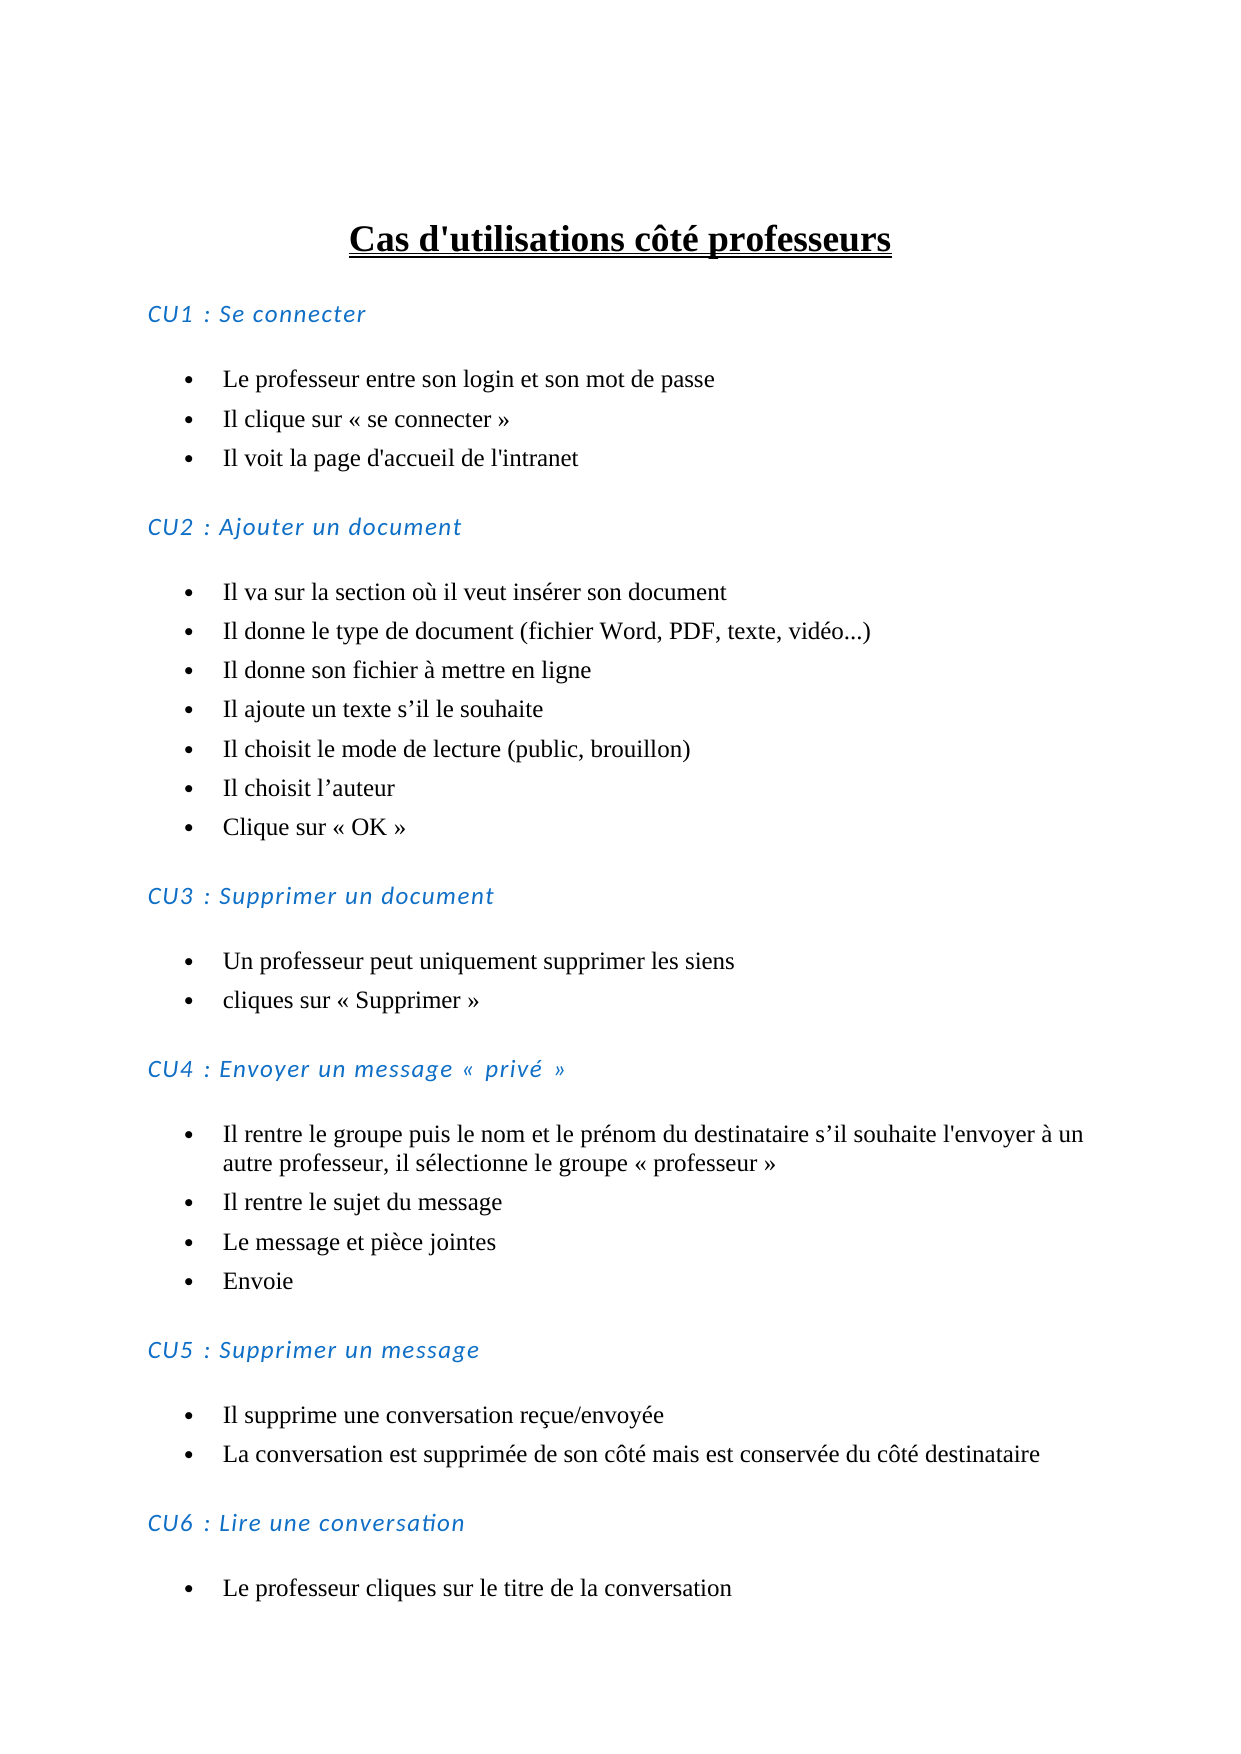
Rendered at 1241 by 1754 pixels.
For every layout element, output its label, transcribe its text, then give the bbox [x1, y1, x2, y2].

list Il rentre le sujet du message [185, 1187, 1093, 1216]
list Il choisit le mode de lecture (public, brouillon) [185, 734, 1093, 762]
list Il ajoute un texte s’il le souhaite [185, 694, 1093, 723]
list Envoie [185, 1266, 1093, 1294]
list Clique sur « OK » [185, 812, 1093, 841]
list Il choisit l’auteur [185, 773, 1093, 802]
list Il donne le type de document (fichier Word, PDF, texte, vidéo...) [185, 616, 1093, 645]
list Le message et pièce jointes [185, 1227, 1093, 1255]
list Un professeur peut uniquement supprimer les siens [185, 946, 1093, 975]
list cliques sur « Supprimer » [185, 985, 1093, 1014]
text CU3 : Supprimer un document [148, 880, 1093, 911]
list Le professeur entre son login et son mot de passe [185, 364, 1093, 393]
text CU1 : Se connecter [148, 298, 1093, 329]
list La conversation est supprimée de son côté mais est conservée du côté destinataire [185, 1439, 1093, 1468]
text CU6 : Lire une conversation [148, 1507, 1093, 1538]
list Il donne son fichier à mettre en ligne [185, 655, 1093, 684]
list Il rentre le groupe puis le nom et le prénom du destinataire s’il souhaite l'envoyer à un autre professeur, il sélectionne le groupe « professeur » [185, 1119, 1093, 1177]
text CU5 : Supprimer un message [148, 1334, 1093, 1364]
text Cas d'utilisations côté professeurs [148, 216, 1093, 259]
list Il va sur la section où il veut insérer son document [185, 577, 1093, 606]
list Il clique sur « se connecter » [185, 404, 1093, 432]
list Le professeur cliques sur le titre de la conversation [185, 1573, 1093, 1602]
list Il voit la page d'accueil de l'intranet [185, 443, 1093, 472]
text CU4 : Envoyer un message « privé » [148, 1053, 1093, 1084]
list Il supprime une conversation reçue/envoyée [185, 1400, 1093, 1429]
text CU2 : Ajouter un document [148, 511, 1093, 541]
